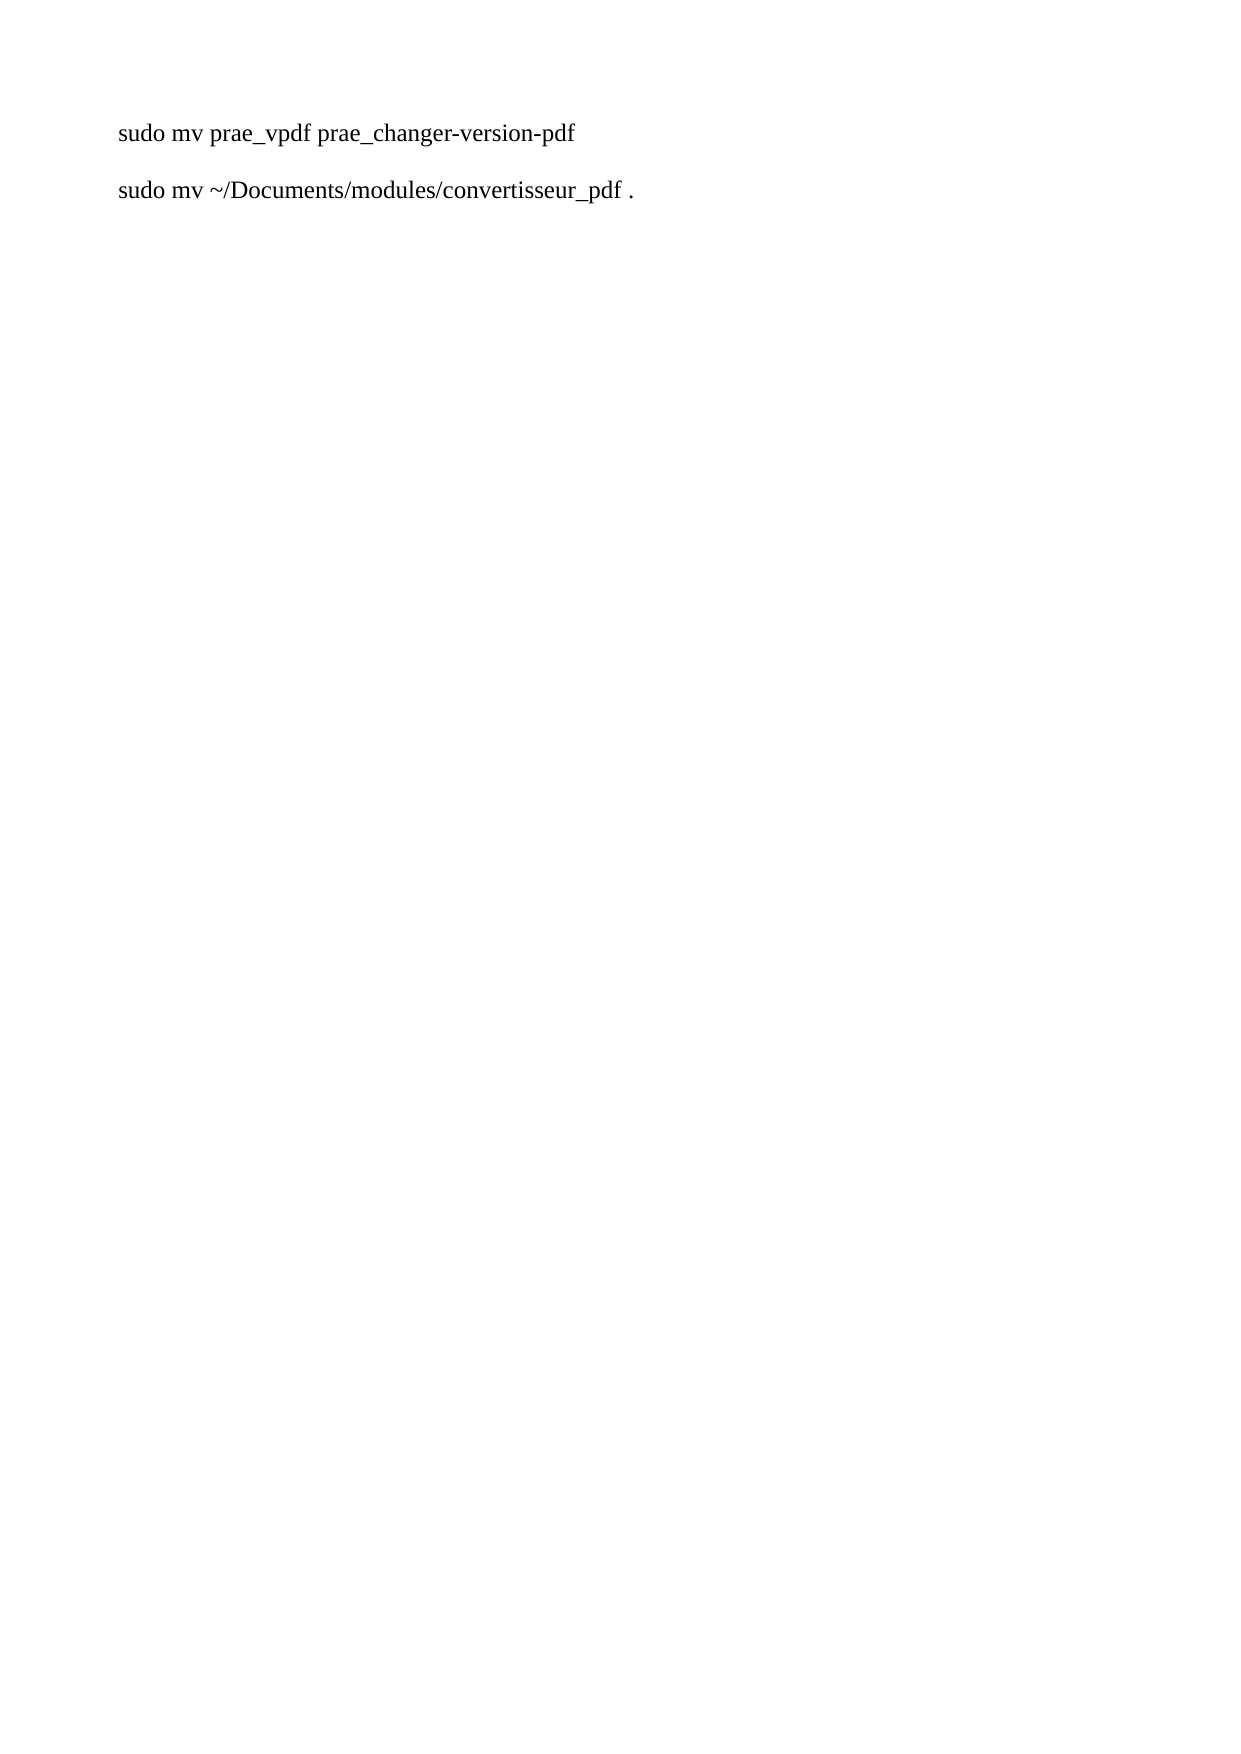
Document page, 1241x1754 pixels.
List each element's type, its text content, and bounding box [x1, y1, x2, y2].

text sudo mv ~/Documents/modules/convertisseur_pdf . [118, 176, 1122, 204]
text sudo mv prae_vpdf prae_changer-version-pdf [118, 118, 1122, 147]
